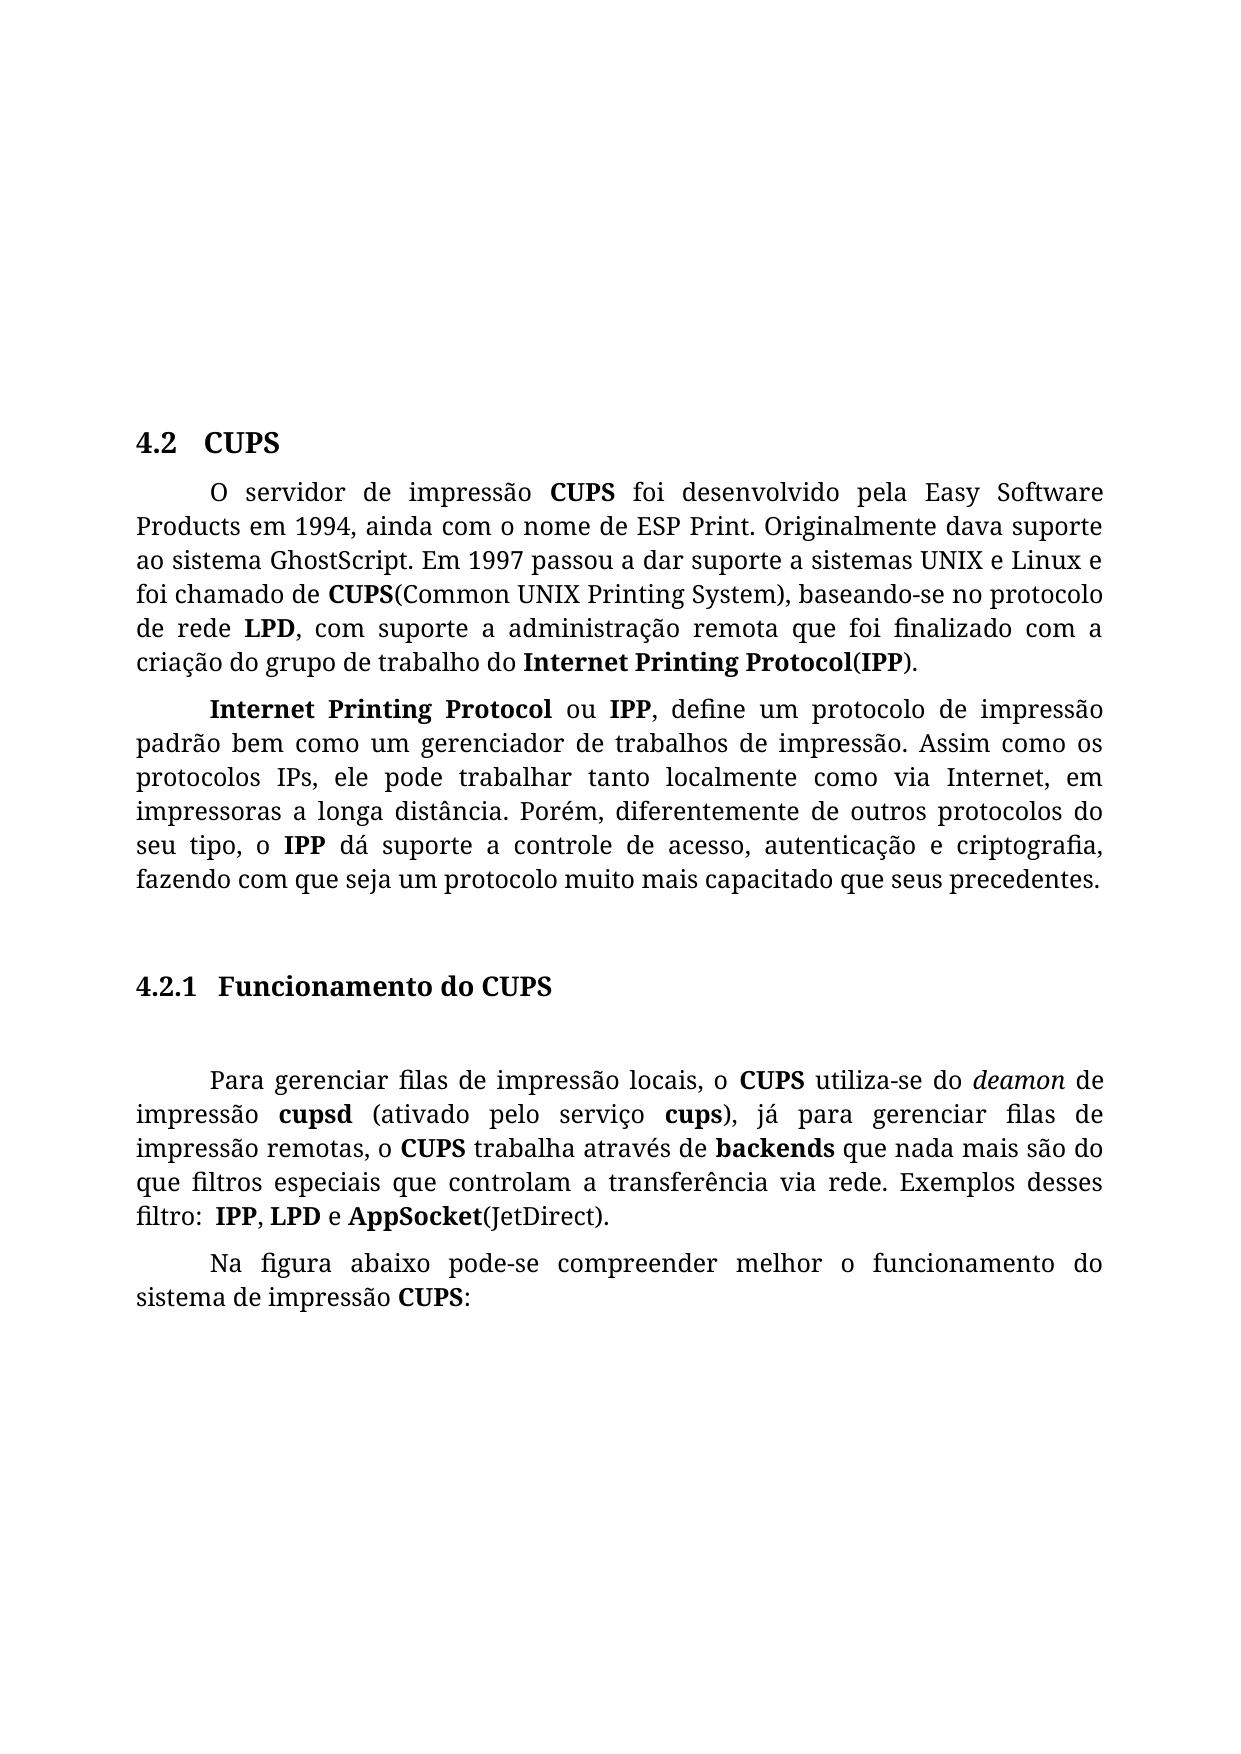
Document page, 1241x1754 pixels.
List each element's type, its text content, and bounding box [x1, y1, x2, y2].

subtitle Funcionamento do CUPS [136, 967, 1104, 1004]
text O servidor de impressão CUPS foi desenvolvido pela Easy Software Products em 1994, ainda com o nome de ESP Print. Originalmente dava suporte ao sistema GhostScript. Em 1997 passou a dar suporte a sistemas UNIX e Linux e foi chamado de CUPS(Common UNIX Printing System), baseando-se no protocolo de rede LPD, com suporte a administração remota que foi finalizado com a criação do grupo de trabalho do Internet Printing Protocol(IPP). [136, 474, 1104, 679]
text Para gerenciar filas de impressão locais, o CUPS utiliza-se do deamon de impressão cupsd (ativado pelo serviço cups), já para gerenciar filas de impressão remotas, o CUPS trabalha através de backends que nada mais são do que filtros especiais que controlam a transferência via rede. Exemplos desses filtro: IPP, LPD e AppSocket(JetDirect). [136, 1063, 1104, 1233]
text Na figura abaixo pode-se compreender melhor o funcionamento do sistema de impressão CUPS: [136, 1245, 1104, 1313]
subtitle CUPS [136, 422, 1104, 462]
text Internet Printing Protocol ou IPP, define um protocolo de impressão padrão bem como um gerenciador de trabalhos de impressão. Assim como os protocolos IPs, ele pode trabalhar tanto localmente como via Internet, em impressoras a longa distância. Porém, diferentemente de outros protocolos do seu tipo, o IPP dá suporte a controle de acesso, autenticação e criptografia, fazendo com que seja um protocolo muito mais capacitado que seus precedentes. [136, 691, 1104, 896]
